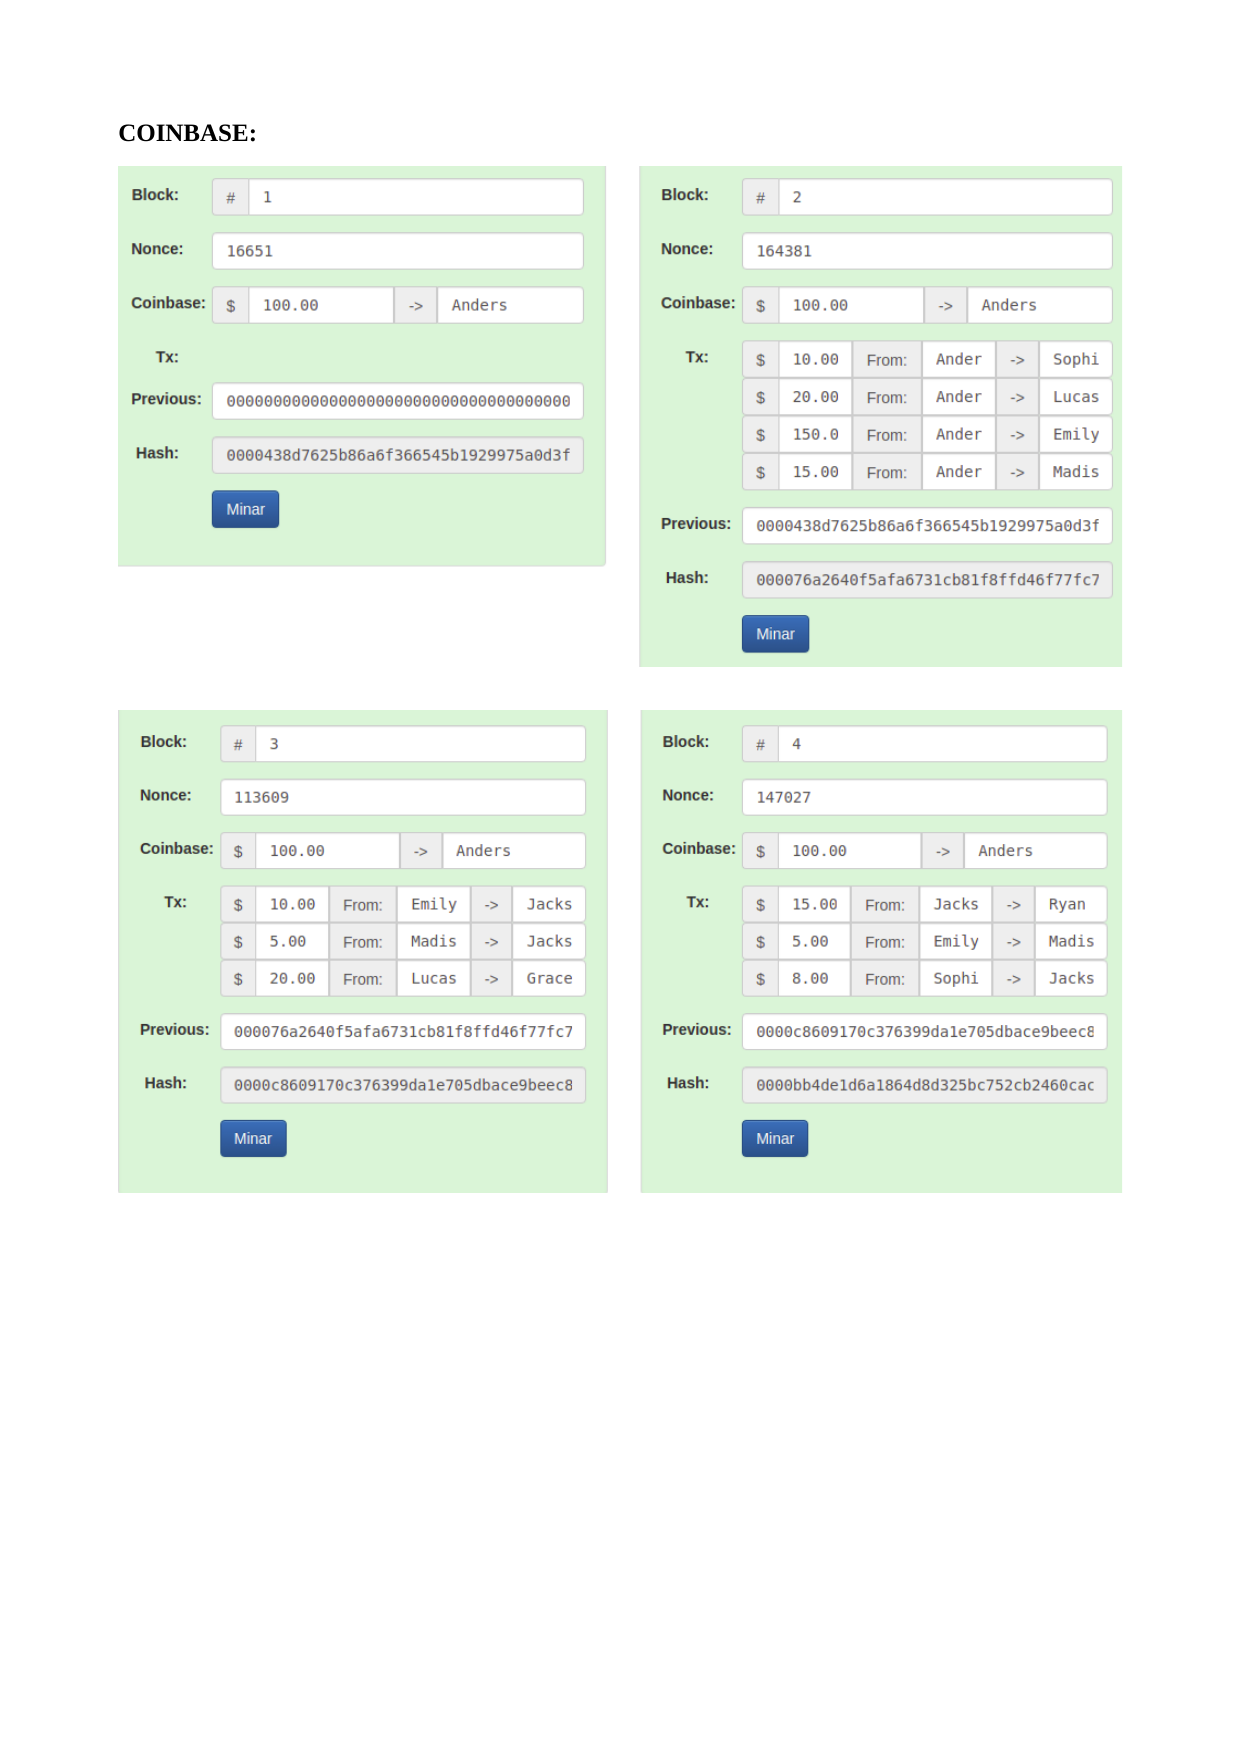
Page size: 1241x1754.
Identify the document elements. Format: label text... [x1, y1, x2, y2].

picture [118, 710, 1123, 1193]
text COINBASE: [118, 118, 1122, 147]
picture [118, 166, 1123, 667]
